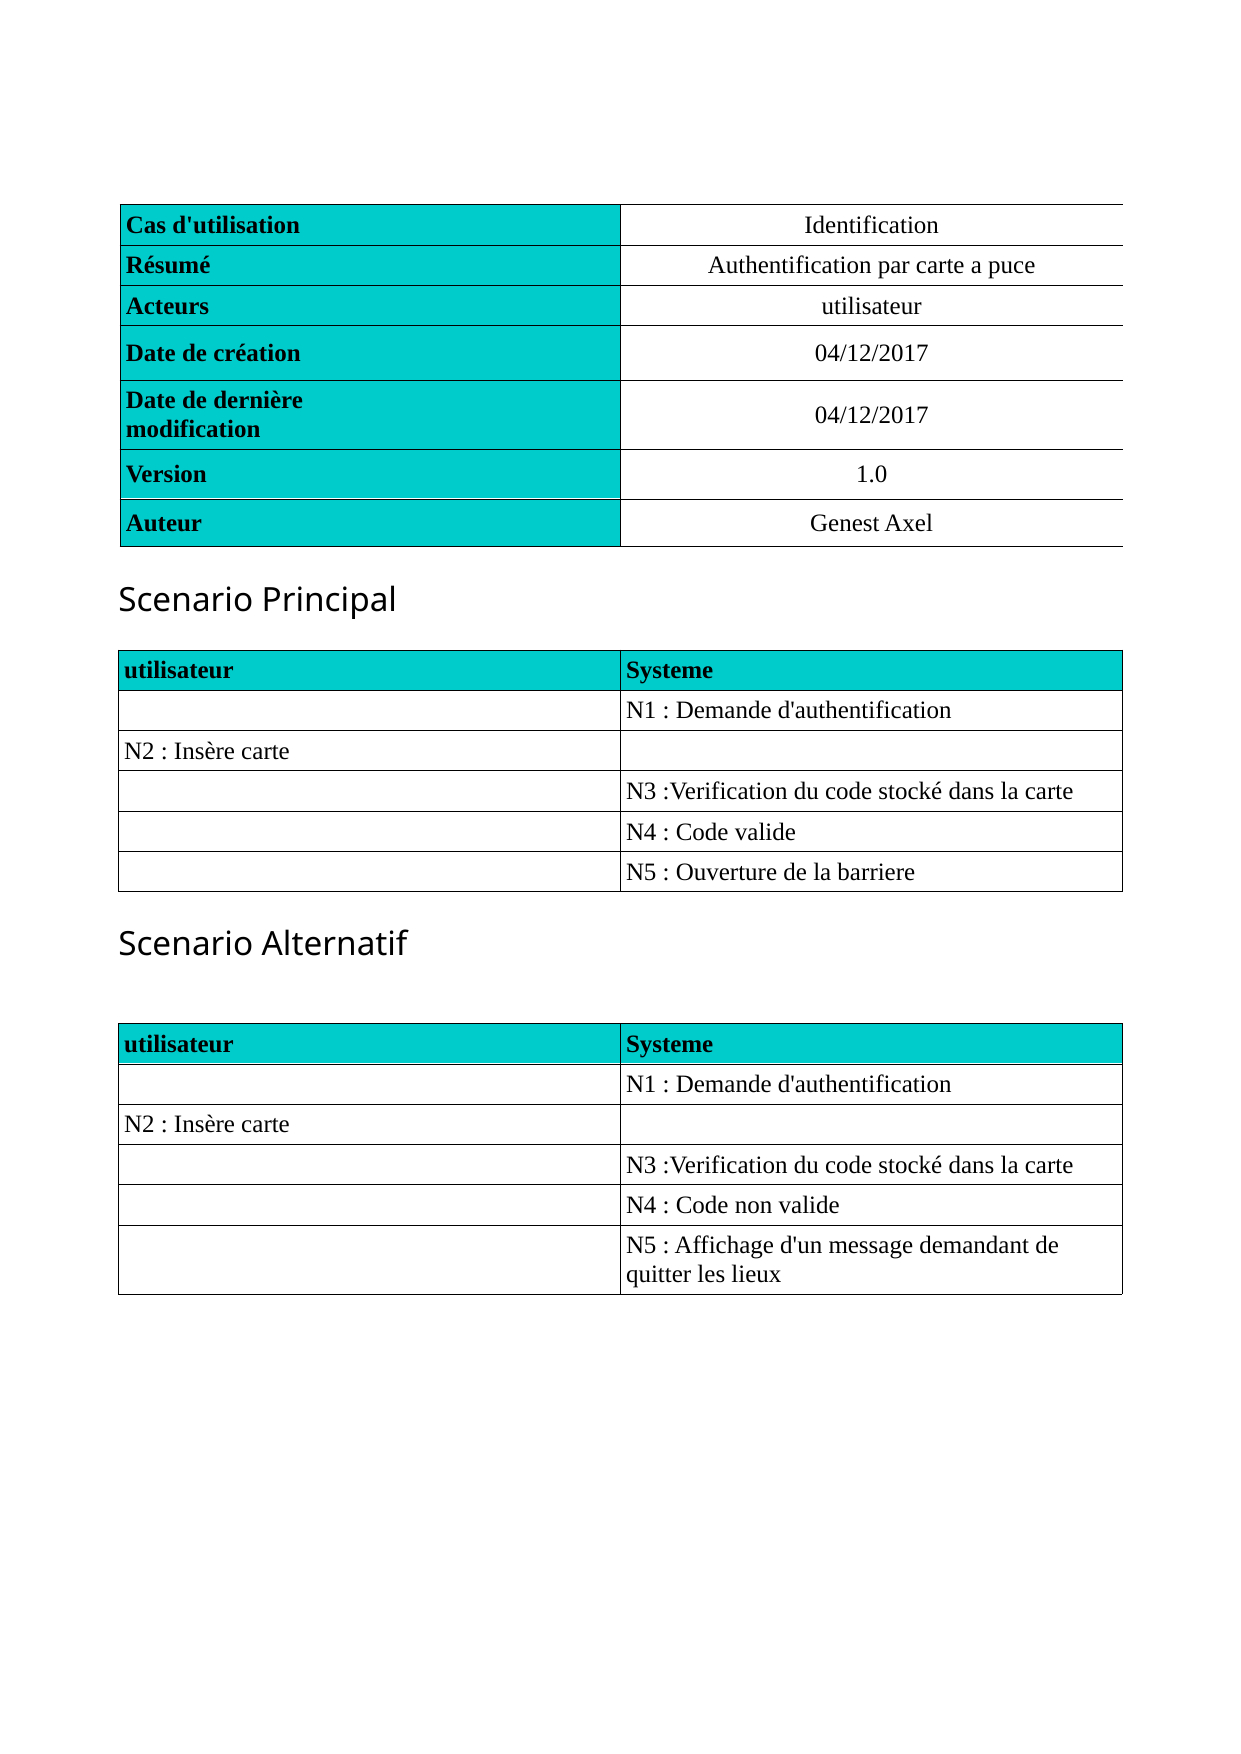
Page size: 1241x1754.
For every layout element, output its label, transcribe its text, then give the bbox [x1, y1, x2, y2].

table_header Identification [621, 205, 1123, 245]
table_cell Auteur [121, 500, 620, 546]
table_cell [119, 1065, 620, 1104]
table_cell [119, 1145, 620, 1184]
table_cell [119, 812, 620, 851]
table_header utilisateur [119, 651, 620, 690]
table_cell N4 : Code non valide [621, 1185, 1122, 1225]
table_cell N2 : Insère carte [119, 1105, 620, 1144]
table_header Systeme [621, 1024, 1122, 1063]
table_cell N3 :Verification du code stocké dans la carte [621, 771, 1122, 811]
table_cell N3 :Verification du code stocké dans la carte [621, 1145, 1122, 1184]
table_cell [621, 731, 1122, 770]
table_cell Authentification par carte a puce [621, 246, 1123, 285]
table_cell N1 : Demande d'authentification [621, 1065, 1122, 1104]
table_cell 1.0 [621, 450, 1123, 498]
table_cell Date de dernière modification [121, 381, 620, 449]
table_cell [119, 852, 620, 891]
table_cell 04/12/2017 [621, 326, 1123, 380]
table_cell Genest Axel [621, 500, 1123, 546]
table_cell 04/12/2017 [621, 381, 1123, 449]
table_header Systeme [621, 651, 1122, 690]
table_header utilisateur [119, 1024, 620, 1063]
table_cell [119, 1226, 620, 1294]
table_cell [119, 771, 620, 811]
table_cell Date de création [121, 326, 620, 380]
table_header Cas d'utilisation [121, 205, 620, 245]
table_cell Version [121, 450, 620, 498]
table_cell N2 : Insère carte [119, 731, 620, 770]
table_cell Acteurs [121, 286, 620, 325]
table_cell N1 : Demande d'authentification [621, 691, 1122, 730]
table_cell N4 : Code valide [621, 812, 1122, 851]
table_cell N5 : Ouverture de la barriere [621, 852, 1122, 891]
table_cell N5 : Affichage d'un message demandant de quitter les lieux [621, 1226, 1122, 1294]
text Scenario Principal [118, 575, 1122, 621]
table_cell utilisateur [621, 286, 1123, 325]
table_cell [621, 1105, 1122, 1144]
table_cell Résumé [121, 246, 620, 285]
text Scenario Alternatif [118, 920, 1122, 966]
table_cell [119, 691, 620, 730]
table_cell [119, 1185, 620, 1225]
